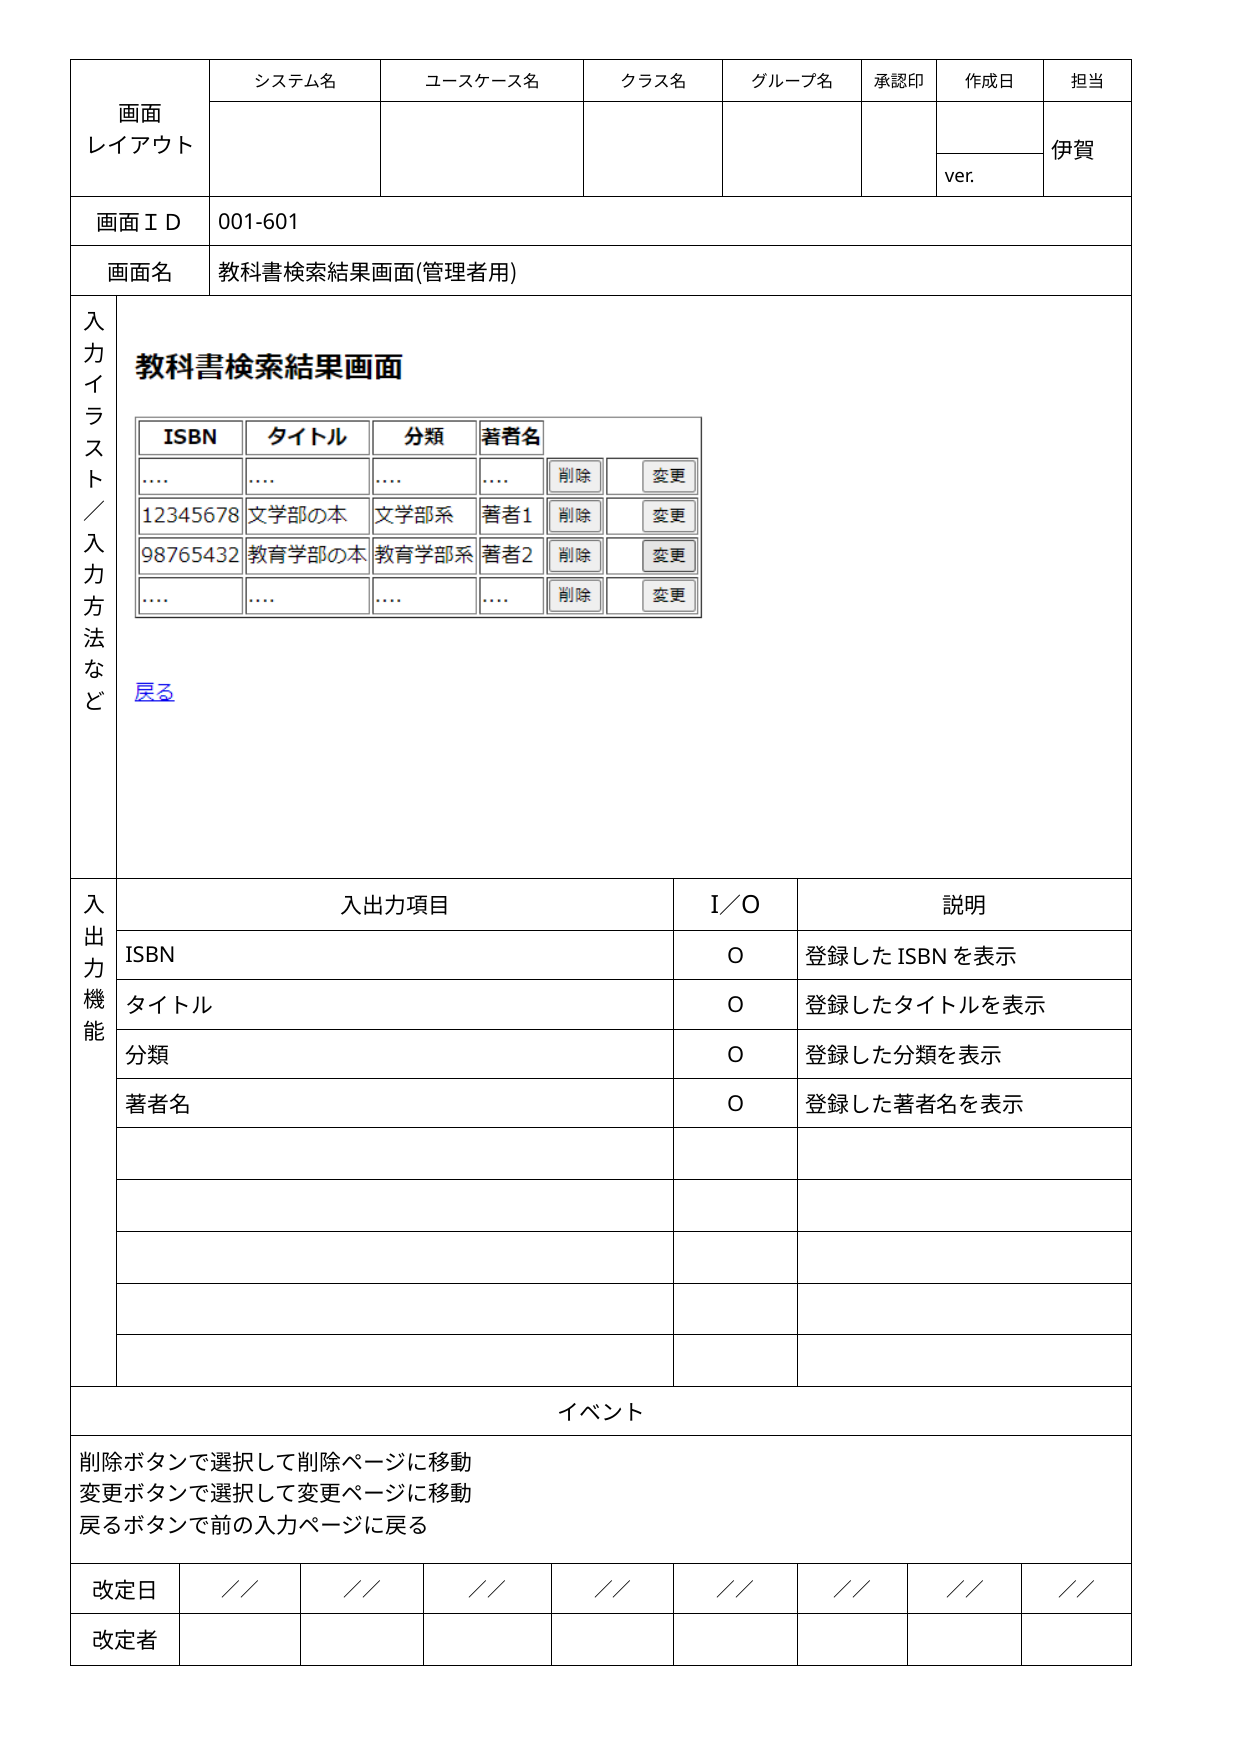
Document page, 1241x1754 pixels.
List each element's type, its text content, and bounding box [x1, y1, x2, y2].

table_cell 入力イラスト／入力方法など [71, 296, 116, 878]
table_header 画面 レイアウト [71, 60, 209, 196]
table_cell ／／ [424, 1564, 551, 1613]
table_cell [117, 1335, 673, 1386]
table_cell 伊賀 [1044, 102, 1131, 196]
table_cell [798, 1180, 1131, 1231]
table_cell 画面ＩＤ [71, 197, 209, 245]
table_cell タイトル [117, 980, 673, 1028]
table_cell O [674, 931, 797, 979]
table_cell [180, 1614, 300, 1664]
table_cell 分類 [117, 1030, 673, 1078]
table_cell 改定者 [71, 1614, 179, 1664]
table_header グループ名 [723, 60, 861, 101]
table_cell 教科書検索結果画面(管理者用) [210, 246, 1131, 295]
table_cell ISBN [117, 931, 673, 979]
table_cell [798, 1128, 1131, 1179]
table_header システム名 [210, 60, 380, 101]
table_cell [210, 102, 380, 196]
table_cell ／／ [552, 1564, 673, 1613]
table_cell [1022, 1614, 1131, 1664]
table_cell [674, 1180, 797, 1231]
table_cell 説明 [798, 879, 1131, 929]
table_header ユースケース名 [381, 60, 583, 101]
table_cell [117, 1284, 673, 1334]
table_cell 画面名 [71, 246, 209, 295]
table_cell [674, 1232, 797, 1282]
table_cell [674, 1284, 797, 1334]
table_cell [937, 102, 1043, 153]
table_cell イベント [71, 1387, 1131, 1435]
table_cell [117, 1232, 673, 1282]
table_header クラス名 [584, 60, 722, 101]
table_cell I／O [674, 879, 797, 929]
table_cell ／／ [1022, 1564, 1131, 1613]
table_cell ／／ [301, 1564, 423, 1613]
table_cell [552, 1614, 673, 1664]
table_cell [674, 1335, 797, 1386]
table_cell [908, 1614, 1021, 1664]
table_cell 入出力項目 [117, 879, 673, 929]
table_cell [723, 102, 861, 196]
table_cell [798, 1335, 1131, 1386]
table_cell O [674, 980, 797, 1028]
table_cell [117, 1180, 673, 1231]
table_cell 登録した分類を表示 [798, 1030, 1131, 1078]
table_cell [798, 1232, 1131, 1282]
table_cell ／／ [180, 1564, 300, 1613]
table_cell 登録したISBNを表示 [798, 931, 1131, 979]
table_cell ／／ [908, 1564, 1021, 1613]
table_cell [424, 1614, 551, 1664]
table_cell 著者名 [117, 1079, 673, 1127]
table_cell 001-601 [210, 197, 1131, 245]
table_cell 入出力機能 [71, 879, 116, 1386]
table_cell [117, 1128, 673, 1179]
table_cell 削除ボタンで選択して削除ページに移動 変更ボタンで選択して変更ページに移動 戻るボタンで前の入力ページに戻る [71, 1436, 1131, 1563]
table_cell 登録したタイトルを表示 [798, 980, 1131, 1028]
table_cell 登録した著者名を表示 [798, 1079, 1131, 1127]
table_cell [117, 296, 1131, 878]
table_cell O [674, 1079, 797, 1127]
table_cell ／／ [674, 1564, 797, 1613]
table_cell ver. [937, 154, 1043, 196]
table_header 担当 [1044, 60, 1131, 101]
table_cell O [674, 1030, 797, 1078]
table_cell [674, 1128, 797, 1179]
table_cell [798, 1284, 1131, 1334]
table_header 作成日 [937, 60, 1043, 101]
table_cell [584, 102, 722, 196]
table_header 承認印 [862, 60, 936, 101]
table_cell [301, 1614, 423, 1664]
table_cell [798, 1614, 907, 1664]
table_cell [674, 1614, 797, 1664]
table_cell ／／ [798, 1564, 907, 1613]
table_cell 改定日 [71, 1564, 179, 1613]
table_cell [862, 102, 936, 196]
table_cell [381, 102, 583, 196]
